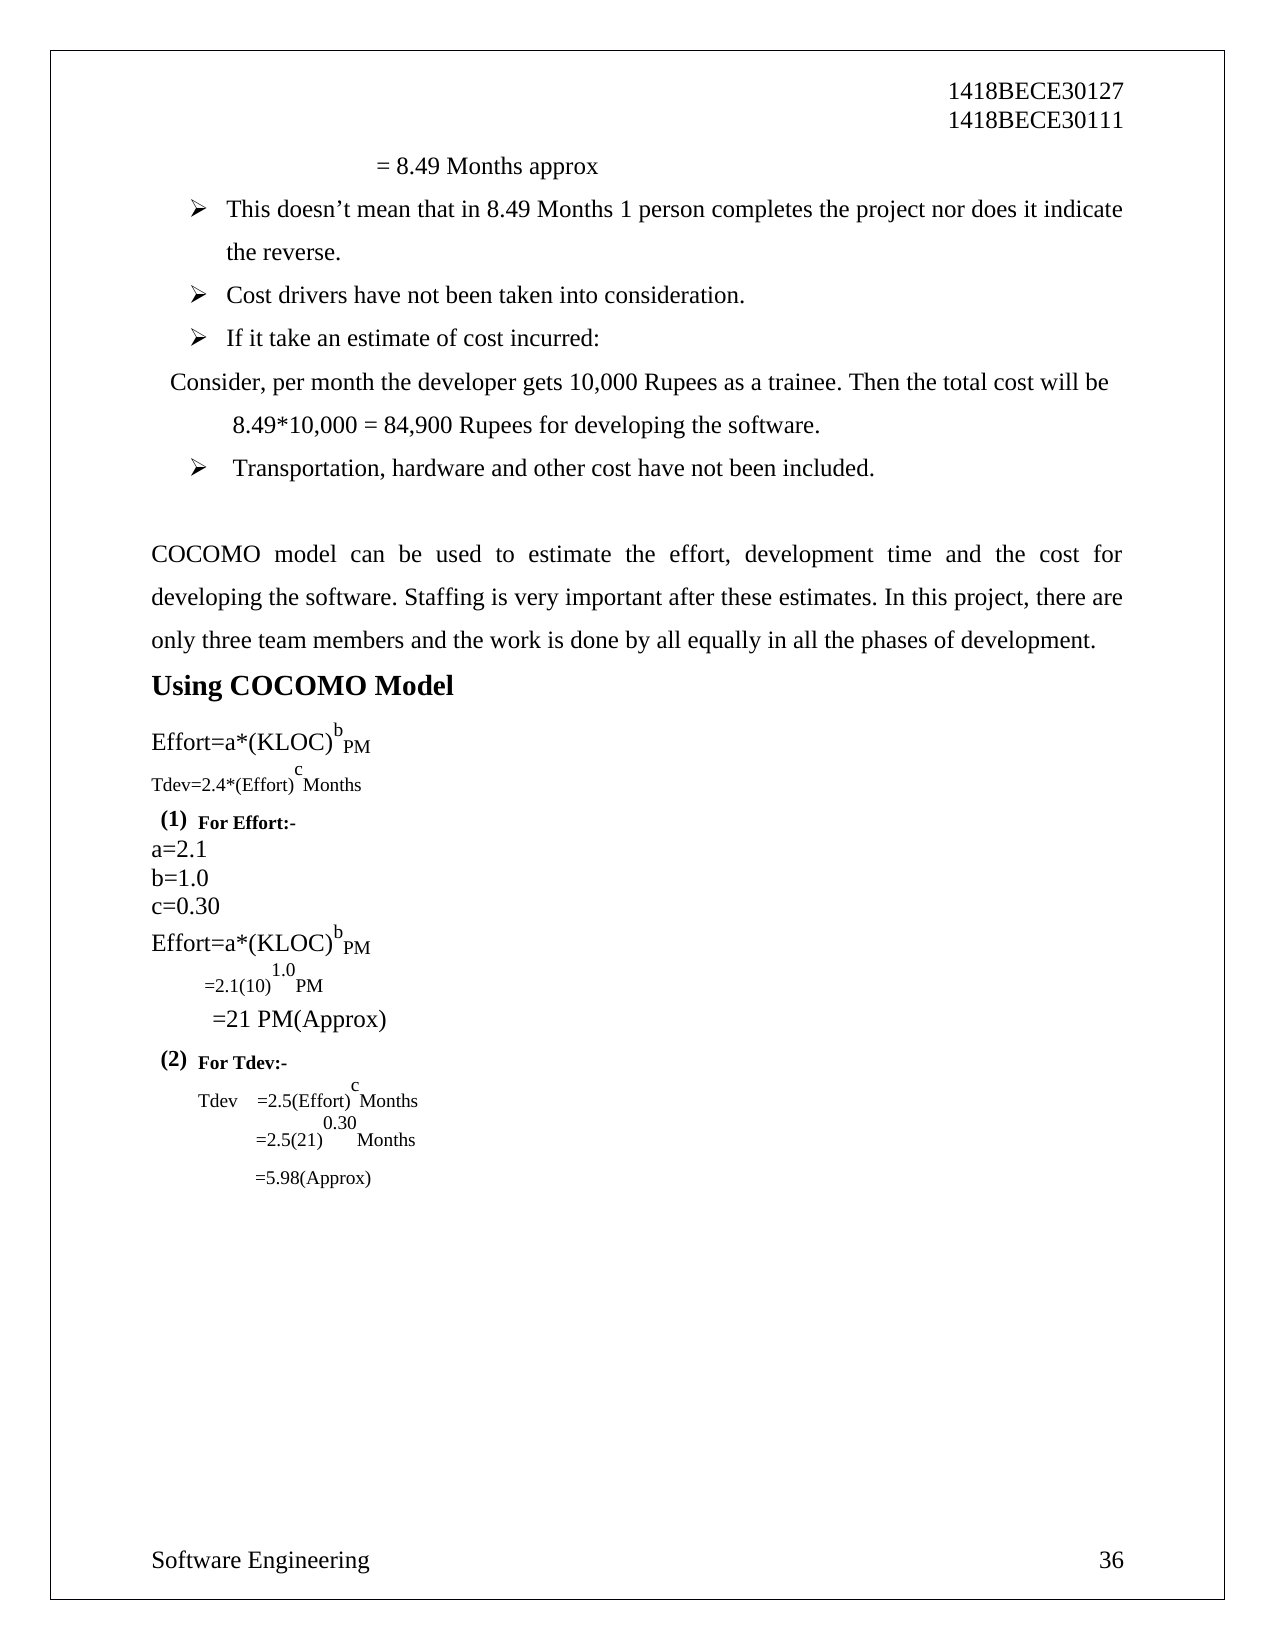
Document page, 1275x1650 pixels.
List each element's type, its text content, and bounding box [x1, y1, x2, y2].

text =21 PM(Approx) [151, 997, 1124, 1035]
text b=1.0 [151, 863, 1124, 891]
list Cost drivers have not been taken into consideration. [188, 280, 1124, 309]
text = 8.49 Months approx [151, 151, 1124, 180]
text =2.1(10)1.0PM [151, 958, 1124, 997]
list This doesn’t mean that in 8.49 Months 1 person completes the project nor does it indicate the reverse. [188, 194, 1124, 266]
list For Tdev:- [160, 1035, 1124, 1073]
text Tdev=2.4*(Effort)cMonths [151, 757, 1124, 796]
text Consider, per month the developer gets 10,000 Rupees as a trainee. Then the total cost will be [151, 367, 1124, 395]
list Tdev =2.5(Effort)cMonths [198, 1073, 1124, 1112]
text Effort=a*(KLOC)bPM [151, 719, 1124, 757]
list If it take an estimate of cost incurred: [188, 323, 1124, 352]
text Using COCOMO Model [151, 668, 1124, 702]
list =2.5(21)0.30Months [198, 1112, 1124, 1150]
list For Effort:- [160, 796, 1124, 834]
text Effort=a*(KLOC)bPM [151, 920, 1124, 958]
text a=2.1 [151, 834, 1124, 863]
text c=0.30 [151, 891, 1124, 920]
list Transportation, hardware and other cost have not been included. [188, 453, 1124, 482]
text COCOMO model can be used to estimate the effort, development time and the cost for developing the software. Staffing is very important after these estimates. In this project, there are only three team members and the work is done by all equally in all the phases of development. [151, 539, 1124, 654]
text 8.49*10,000 = 84,900 Rupees for developing the software. [188, 410, 1124, 438]
list =5.98(Approx) [198, 1150, 1124, 1188]
